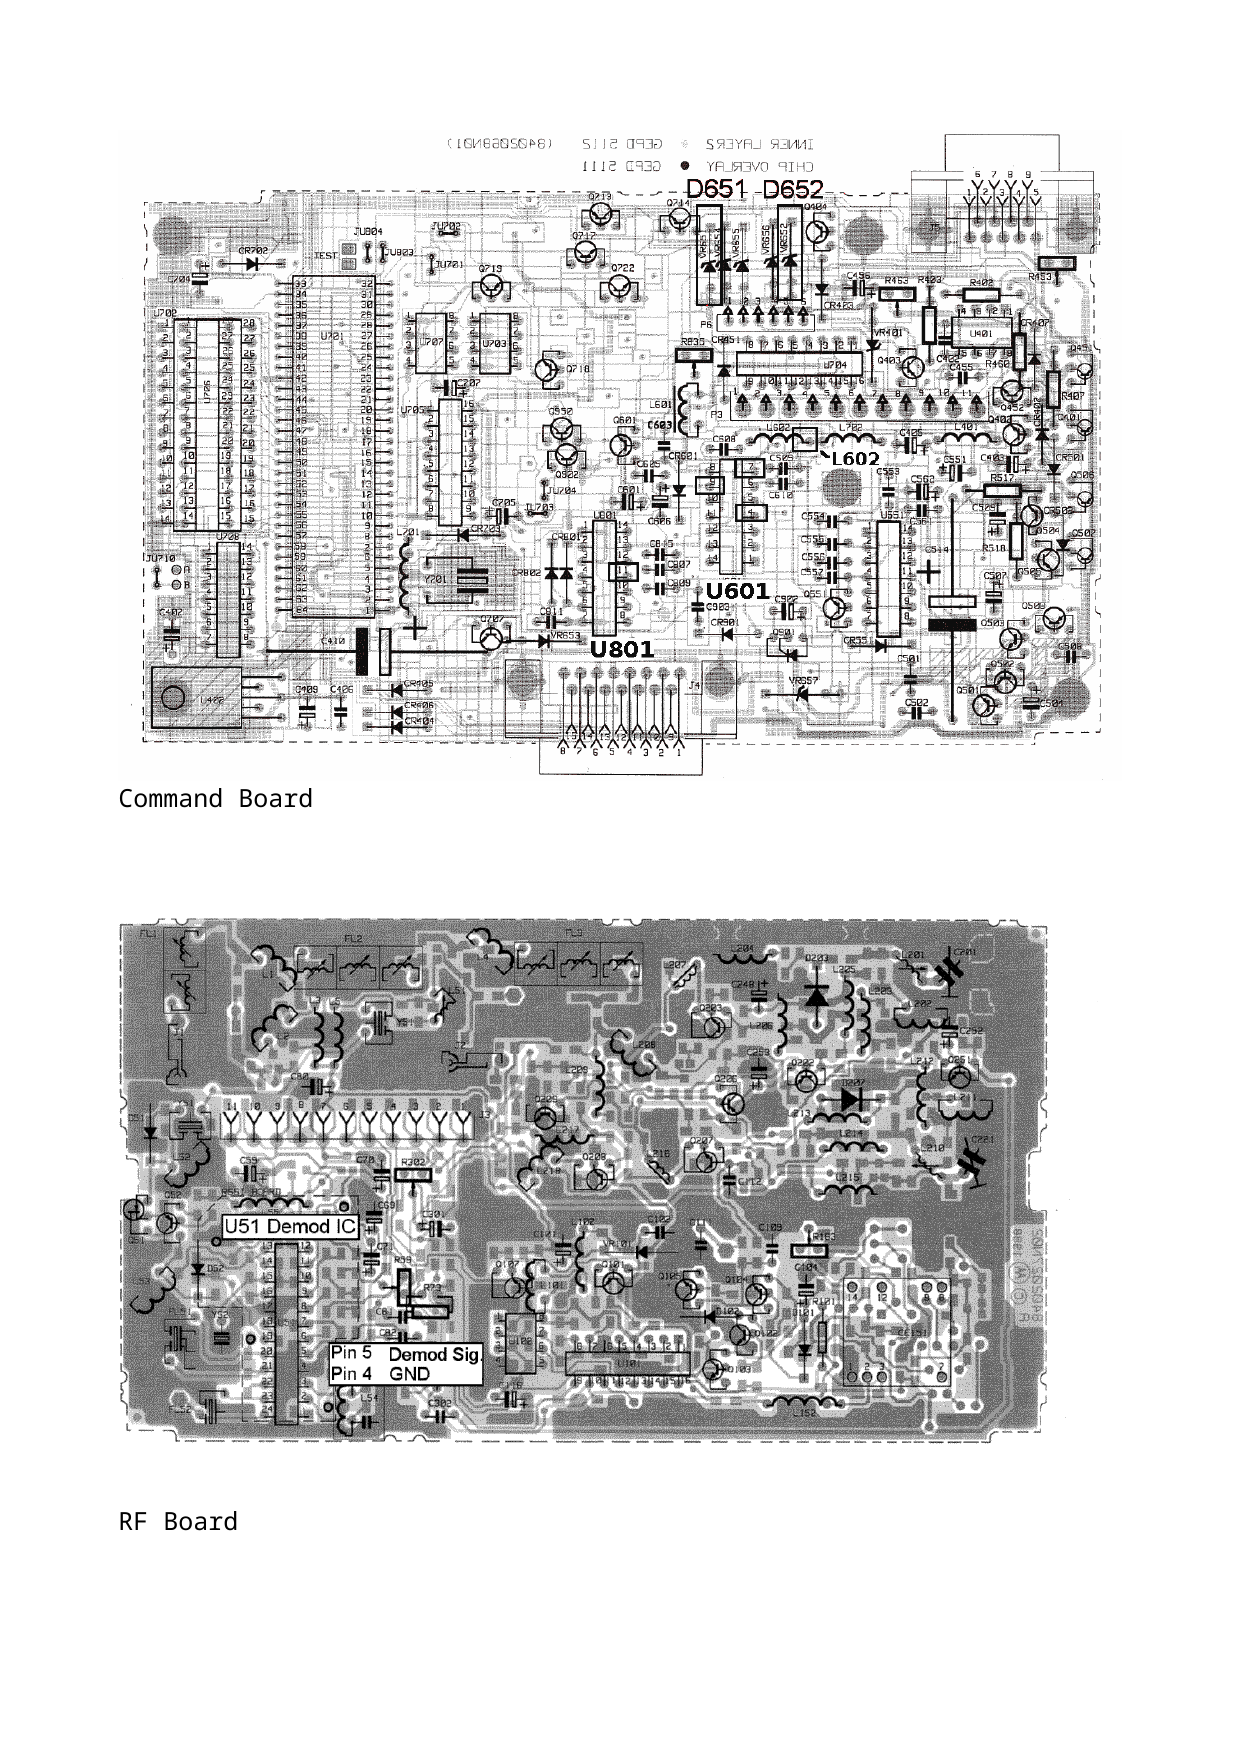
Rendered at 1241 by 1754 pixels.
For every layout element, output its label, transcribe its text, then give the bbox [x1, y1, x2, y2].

picture [118, 913, 1123, 1445]
picture [118, 130, 1123, 781]
text RF Board [118, 1503, 1122, 1537]
text Command Board [118, 781, 1122, 815]
